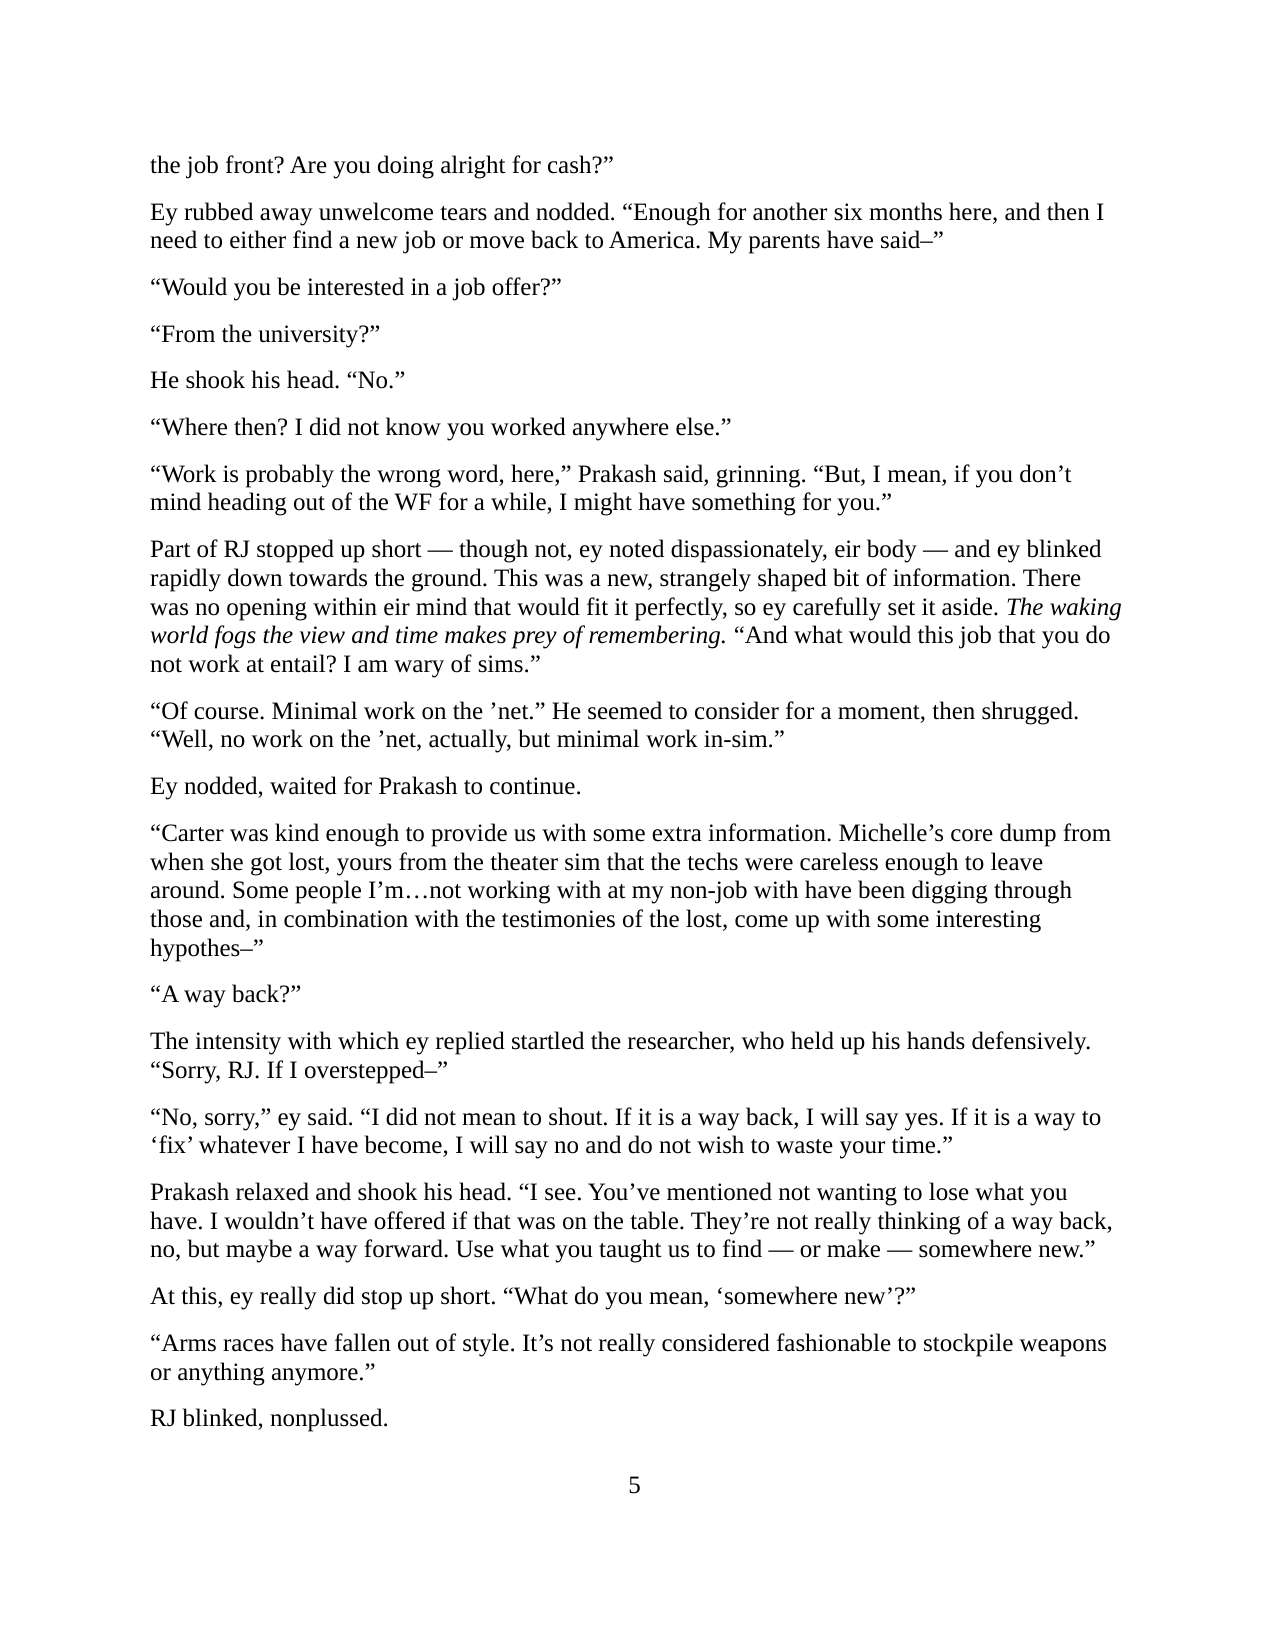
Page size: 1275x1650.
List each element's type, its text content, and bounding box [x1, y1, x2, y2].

text Part of RJ stopped up short — though not, ey noted dispassionately, eir body — and ey blinked rapidly down towards the ground. This was a new, strangely shaped bit of information. There was no opening within eir mind that would fit it perfectly, so ey carefully set it aside. The waking world fogs the view and time makes prey of remembering. “And what would this job that you do not work at entail? I am wary of sims.” [150, 534, 1125, 678]
text “No, sorry,” ey said. “I did not mean to shout. If it is a way back, I will say yes. If it is a way to ‘fix’ whatever I have become, I will say no and do not wish to waste your time.” [150, 1102, 1125, 1159]
text “Arms races have fallen out of style. It’s not really considered fashionable to stockpile weapons or anything anymore.” [150, 1328, 1125, 1385]
text “Of course. Minimal work on the ’net.” He seemed to consider for a moment, then shrugged. “Well, no work on the ’net, actually, but minimal work in-sim.” [150, 696, 1125, 753]
text “Would you be interested in a job offer?” [150, 272, 1125, 301]
text The intensity with which ey replied startled the researcher, who held up his hands defensively. “Sorry, RJ. If I overstepped–” [150, 1026, 1125, 1084]
text Prakash relaxed and shook his head. “I see. You’ve mentioned not wanting to lose what you have. I wouldn’t have offered if that was on the table. They’re not really thinking of a way back, no, but maybe a way forward. Use what you taught us to find — or make — somewhere new.” [150, 1177, 1125, 1263]
text Ey nodded, waited for Prakash to continue. [150, 771, 1125, 800]
text “Where then? I did not know you worked anywhere else.” [150, 412, 1125, 441]
text “Work is probably the wrong word, here,” Prakash said, grinning. “But, I mean, if you don’t mind heading out of the WF for a while, I might have something for you.” [150, 459, 1125, 516]
text the job front? Are you doing alright for cash?” [150, 150, 1125, 179]
text “From the university?” [150, 319, 1125, 347]
text He shook his head. “No.” [150, 365, 1125, 394]
text RJ blinked, nonplussed. [150, 1403, 1125, 1432]
text Ey rubbed away unwelcome tears and nodded. “Enough for another six months here, and then I need to either find a new job or move back to America. My parents have said–” [150, 197, 1125, 254]
text “A way back?” [150, 979, 1125, 1008]
text “Carter was kind enough to provide us with some extra information. Michelle’s core dump from when she got lost, yours from the theater sim that the techs were careless enough to leave around. Some people I’m…not working with at my non-job with have been digging through those and, in combination with the testimonies of the lost, come up with some interesting hypothes–” [150, 818, 1125, 962]
text At this, ey really did stop up short. “What do you mean, ‘somewhere new’?” [150, 1281, 1125, 1310]
